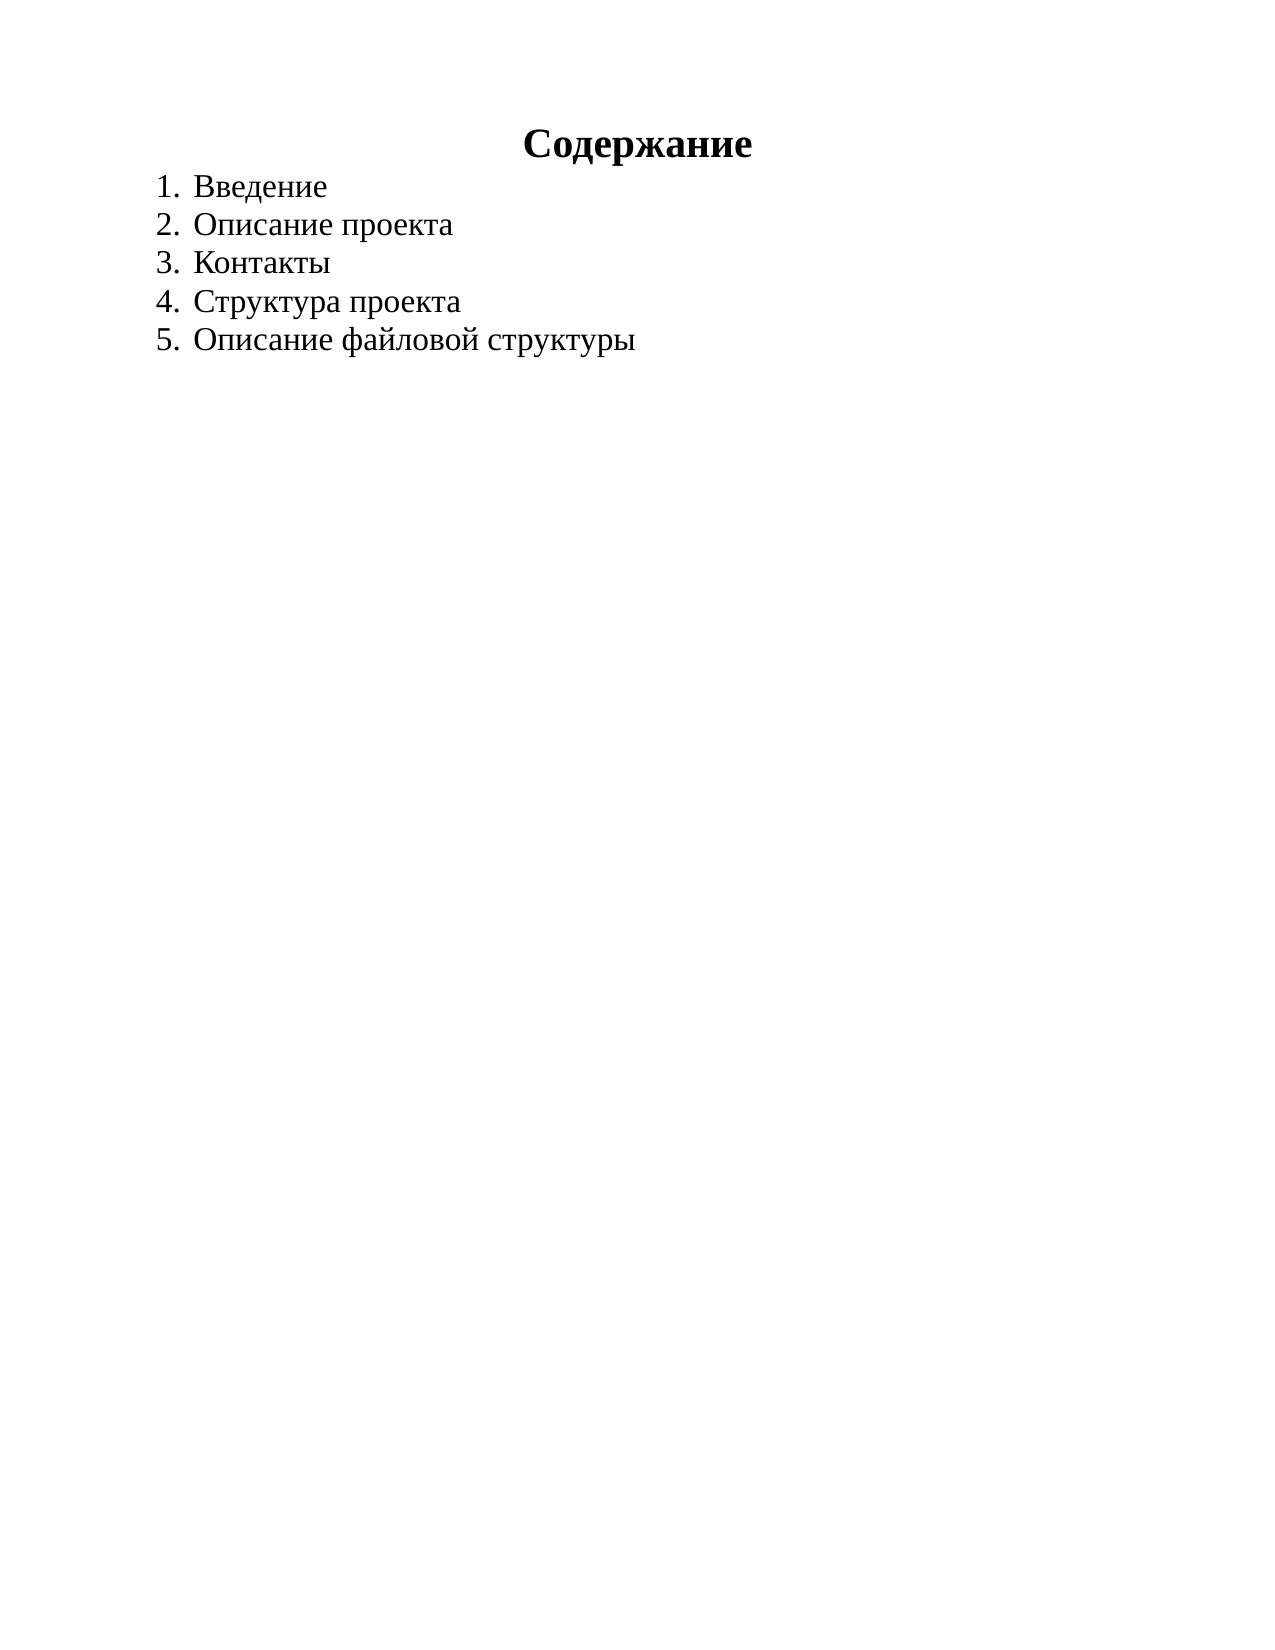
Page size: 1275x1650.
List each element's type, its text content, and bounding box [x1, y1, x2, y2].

list Описание проекта [156, 204, 1157, 243]
list Введение [156, 166, 1157, 204]
list Структура проекта [156, 281, 1157, 319]
list Описание файловой структуры [156, 319, 1157, 358]
list Контакты [156, 243, 1157, 281]
text Содержание [118, 118, 1157, 166]
